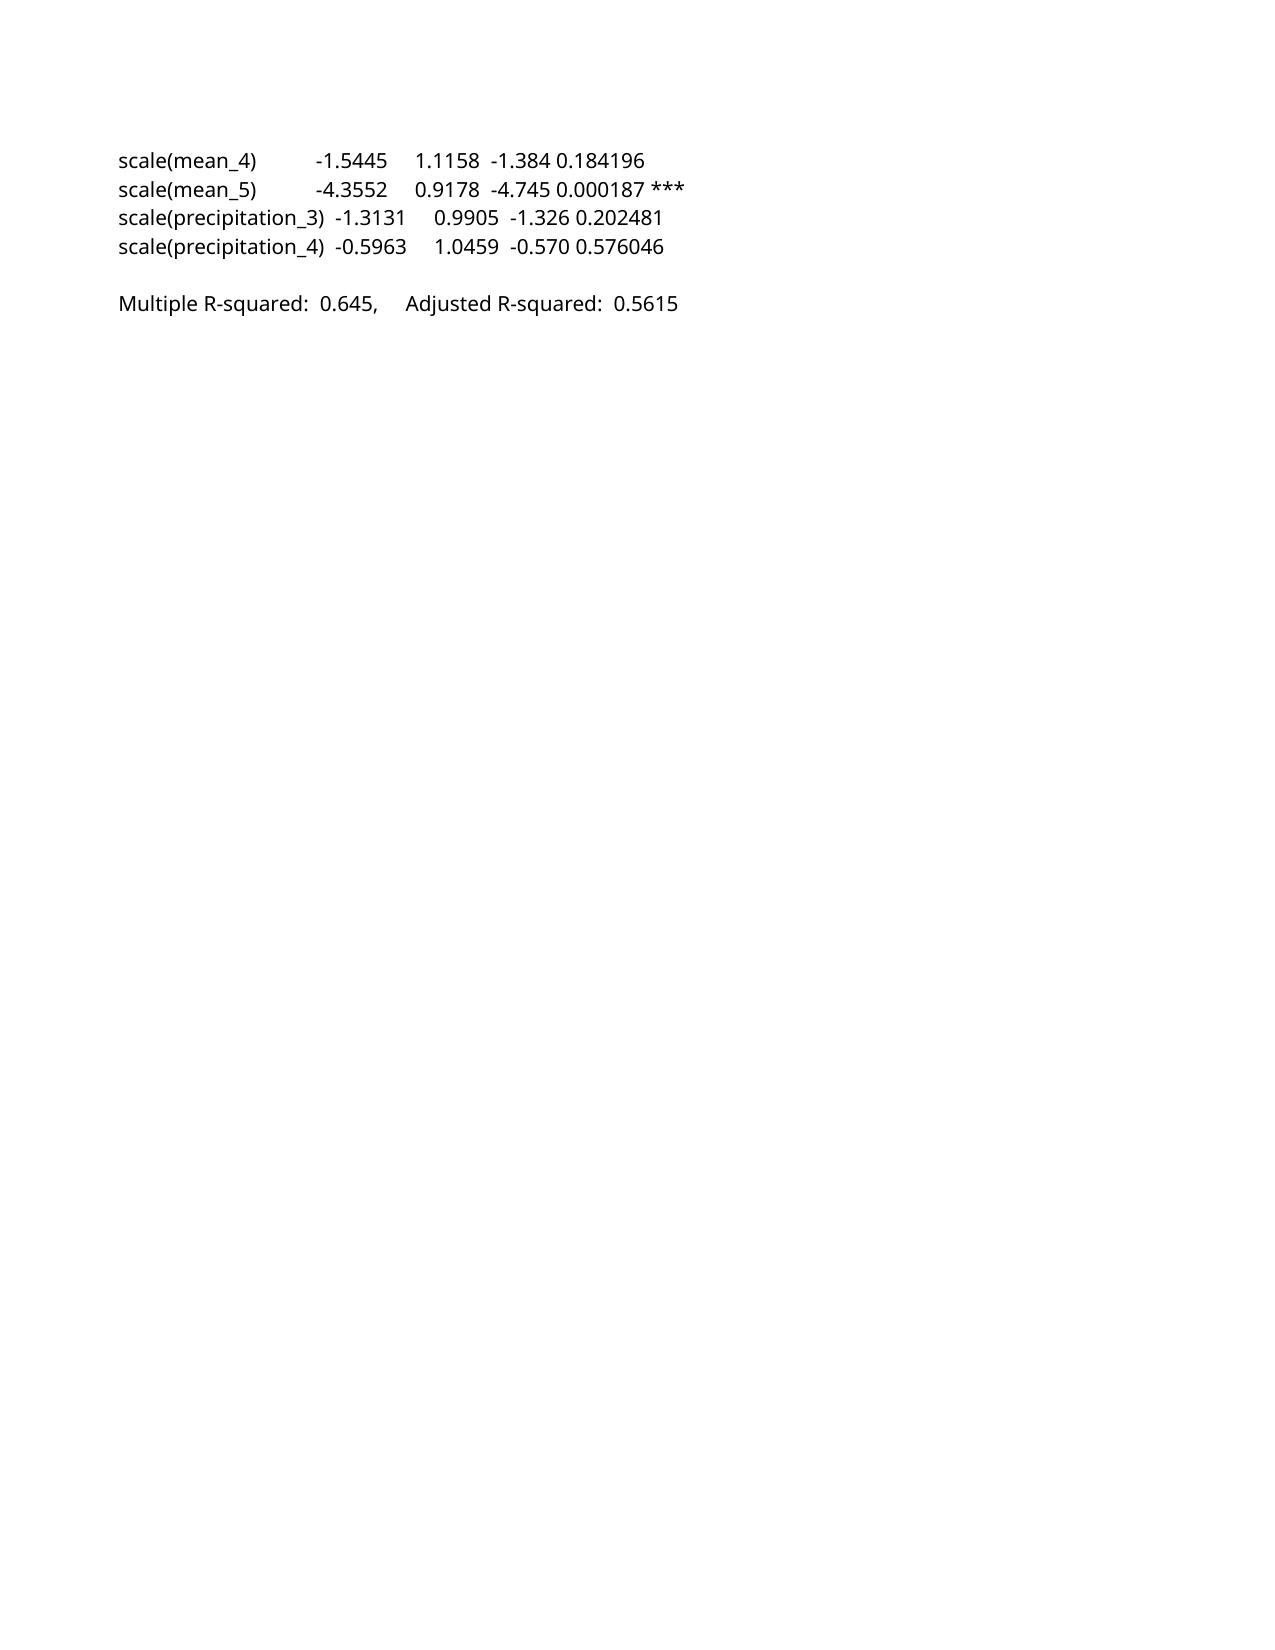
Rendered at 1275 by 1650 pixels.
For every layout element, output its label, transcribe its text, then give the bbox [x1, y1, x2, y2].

text scale(mean_5) -4.3552 0.9178 -4.745 0.000187 *** [118, 175, 1157, 203]
text scale(precipitation_3) -1.3131 0.9905 -1.326 0.202481 [118, 203, 1157, 232]
text scale(precipitation_4) -0.5963 1.0459 -0.570 0.576046 [118, 232, 1157, 260]
text scale(mean_4) -1.5445 1.1158 -1.384 0.184196 [118, 147, 1157, 175]
text Multiple R-squared: 0.645, Adjusted R-squared: 0.5615 [118, 289, 1157, 317]
